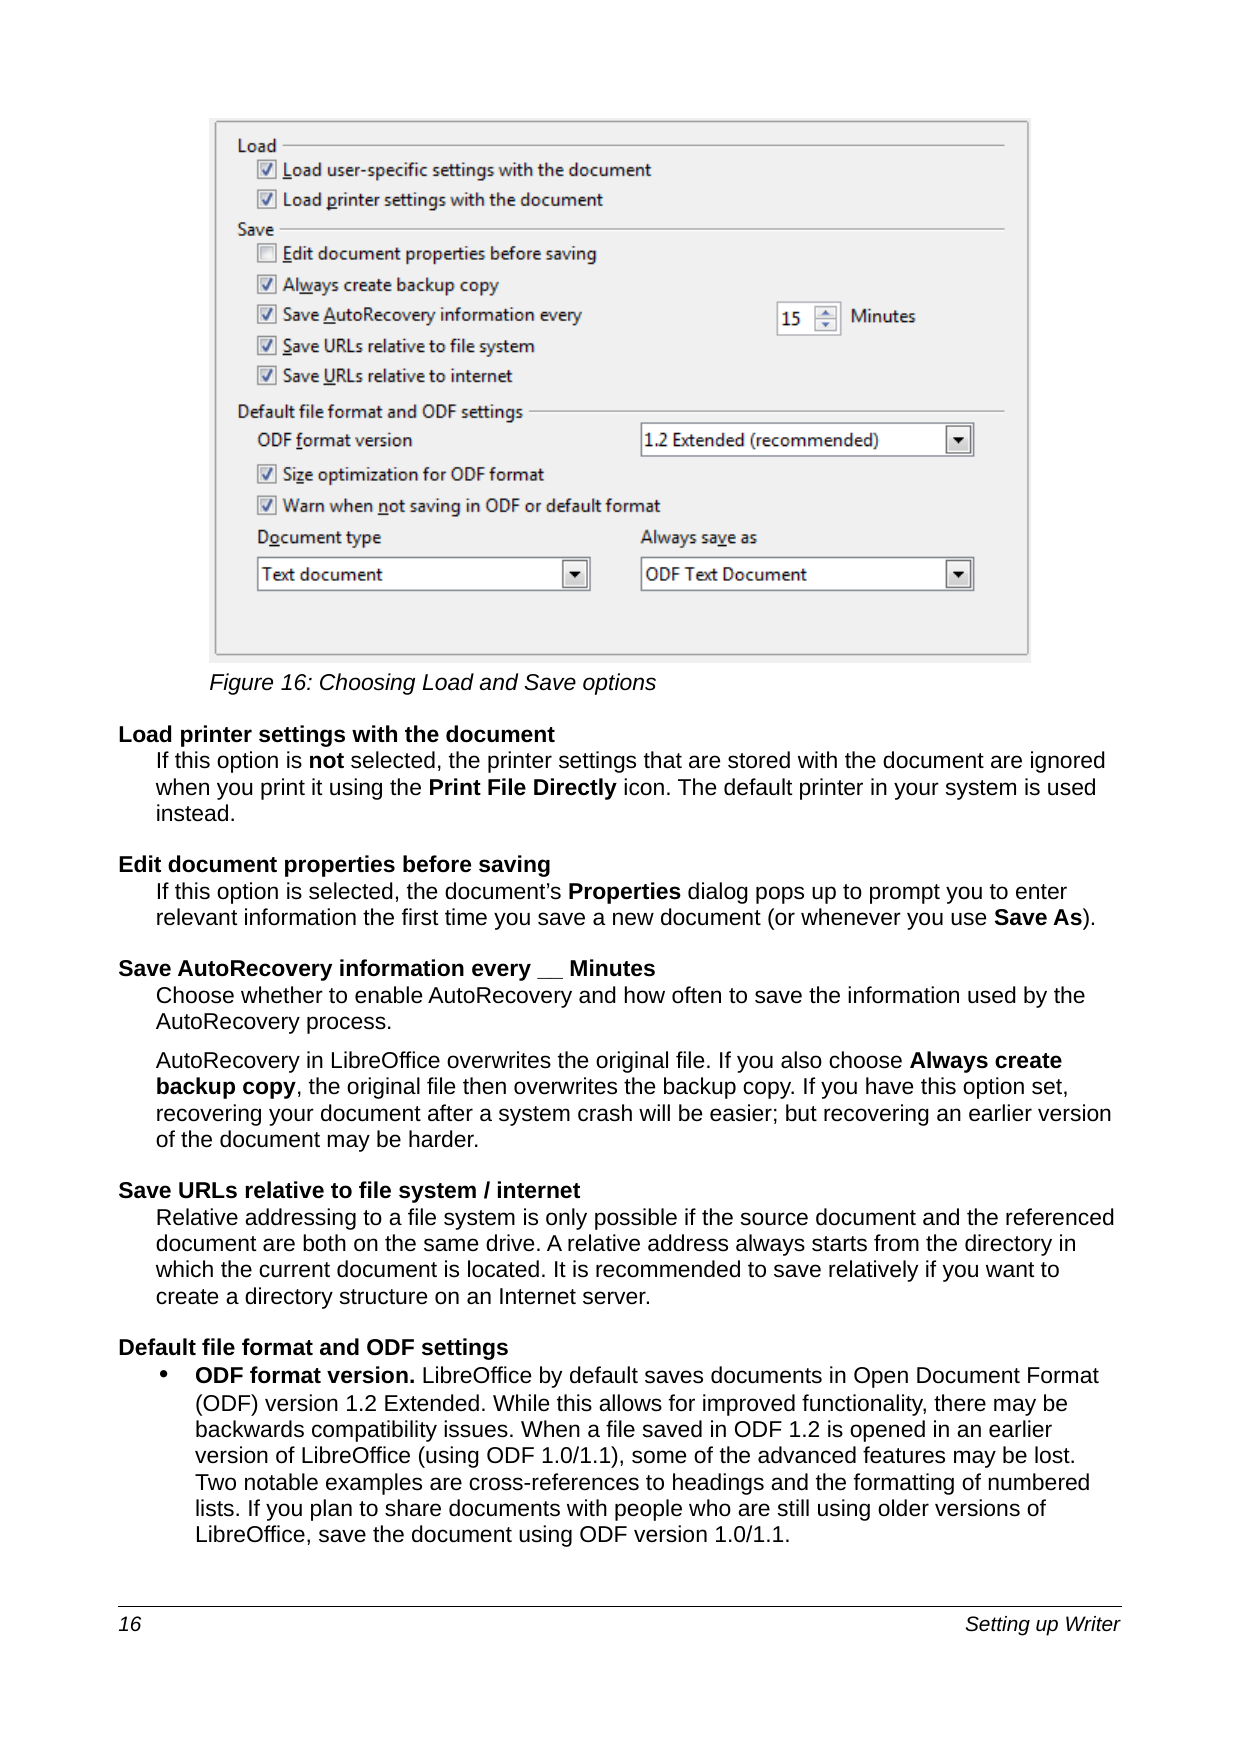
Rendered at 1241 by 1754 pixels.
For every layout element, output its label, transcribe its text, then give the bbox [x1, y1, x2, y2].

text AutoRecovery in LibreOffice overwrites the original file. If you also choose Always create backup copy, the original file then overwrites the backup copy. If you have this option set, recovering your document after a system crash will be easier; but recovering an earlier version of the document may be harder. [156, 1047, 1122, 1152]
text Save AutoRecovery information every __ Minutes [118, 955, 1122, 982]
text Load printer settings with the document [118, 721, 1122, 747]
list ODF format version. LibreOffice by default saves documents in Open Document Format (ODF) version 1.2 Extended. While this allows for improved functionality, there may be backwards compatibility issues. When a file saved in ODF 1.2 is opened in an earlier version of LibreOffice (using ODF 1.0/1.1), some of the advanced features may be lost. Two notable examples are cross-references to headings and the formatting of numbered lists. If you plan to share documents with people who are still using older versions of LibreOffice, save the document using ODF version 1.0/1.1. [156, 1361, 1122, 1548]
text Default file format and ODF settings [118, 1334, 1122, 1361]
text Edit document properties before saving [118, 851, 1122, 878]
text Relative addressing to a file system is only possible if the source document and the referenced document are both on the same drive. A relative address always starts from the directory in which the current document is located. It is recommended to save relatively if you want to create a directory structure on an Internet server. [156, 1204, 1122, 1309]
text If this option is not selected, the printer settings that are stored with the document are ignored when you print it using the Print File Directly icon. The default printer in your system is used instead. [156, 747, 1122, 826]
text Figure 16: Choosing Load and Save options [209, 669, 1031, 696]
text Save URLs relative to file system / internet [118, 1177, 1122, 1204]
text Choose whether to enable AutoRecovery and how often to save the information used by the AutoRecovery process. [156, 982, 1122, 1034]
picture [209, 118, 1032, 663]
text If this option is selected, the document’s Properties dialog pops up to prompt you to enter relevant information the first time you save a new document (or whenever you use Save As). [156, 878, 1122, 930]
